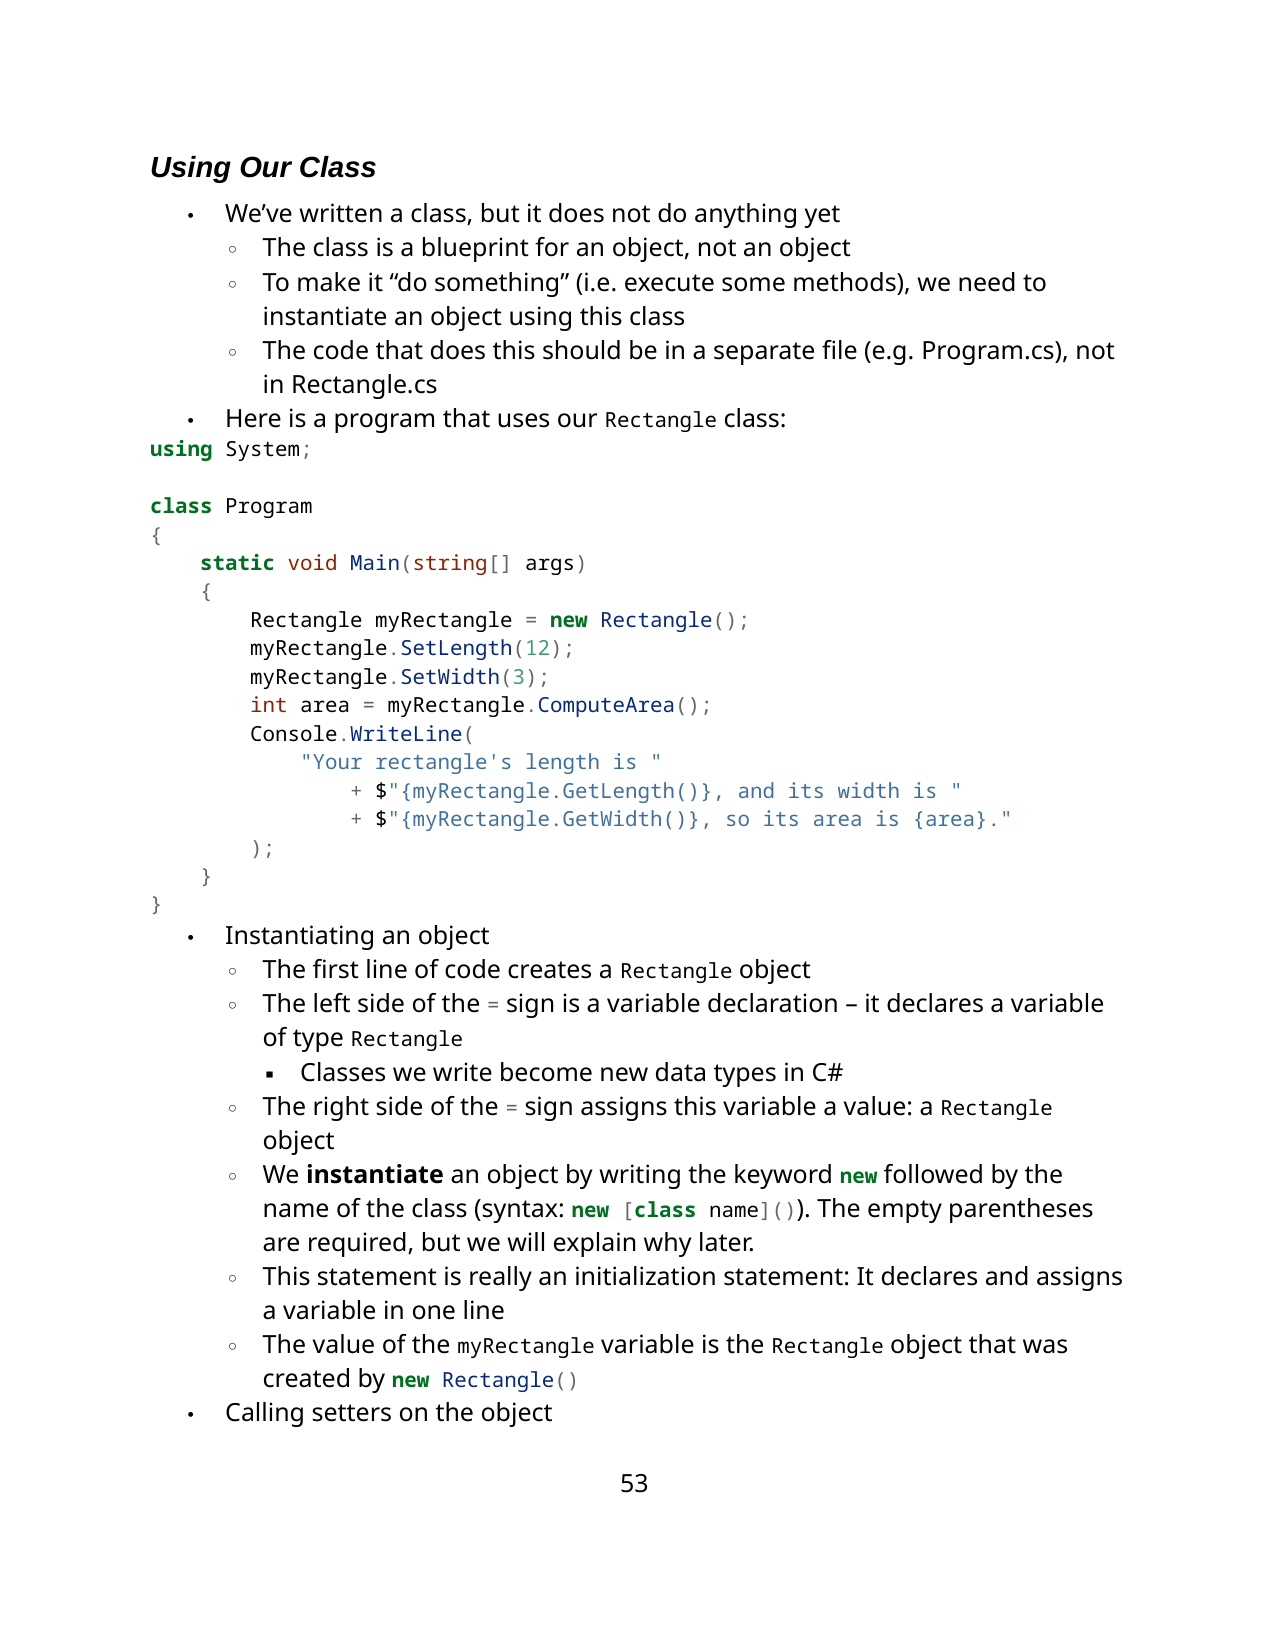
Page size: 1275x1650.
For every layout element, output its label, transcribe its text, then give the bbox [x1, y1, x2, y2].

text "Your rectangle's length is " [150, 747, 1125, 776]
text ); [150, 833, 1125, 861]
text myRectangle.SetWidth(3); [150, 662, 1125, 690]
text { [150, 577, 1125, 605]
list The value of the myRectangle variable is the Rectangle object that was created by new Rectangle() [225, 1327, 1125, 1395]
list To make it “do something” (i.e. execute some methods), we need to instantiate an object using this class [225, 264, 1125, 332]
list We instantiate an object by writing the keyword new followed by the name of the class (syntax: new [class name]()). The empty parentheses are required, but we will explain why later. [225, 1156, 1125, 1258]
list This statement is really an initialization statement: It declares and assigns a variable in one line [225, 1258, 1125, 1327]
text + $"{myRectangle.GetWidth()}, so its area is {area}." [150, 804, 1125, 833]
text { [150, 520, 1125, 548]
text Console.WriteLine( [150, 719, 1125, 747]
text myRectangle.SetLength(12); [150, 633, 1125, 662]
list The first line of code creates a Rectangle object [225, 952, 1125, 986]
subtitle Using Our Class [150, 150, 1125, 183]
list Calling setters on the object [187, 1395, 1125, 1429]
list The right side of the = sign assigns this variable a value: a Rectangle object [225, 1088, 1125, 1156]
list Instantiating an object [187, 918, 1125, 952]
text } [150, 861, 1125, 889]
text class Program [150, 491, 1125, 520]
text } [150, 889, 1125, 918]
text using System; [150, 434, 1125, 463]
list We’ve written a class, but it does not do anything yet [187, 196, 1125, 230]
list The class is a blueprint for an object, not an object [225, 230, 1125, 264]
text int area = myRectangle.ComputeArea(); [150, 690, 1125, 719]
list Classes we write become new data types in C# [262, 1054, 1125, 1088]
list The left side of the = sign is a variable declaration – it declares a variable of type Rectangle [225, 986, 1125, 1054]
text Rectangle myRectangle = new Rectangle(); [150, 605, 1125, 633]
list Here is a program that uses our Rectangle class: [187, 400, 1125, 434]
list The code that does this should be in a separate file (e.g. Program.cs), not in Rectangle.cs [225, 332, 1125, 400]
text static void Main(string[] args) [150, 548, 1125, 577]
text + $"{myRectangle.GetLength()}, and its width is " [150, 776, 1125, 804]
